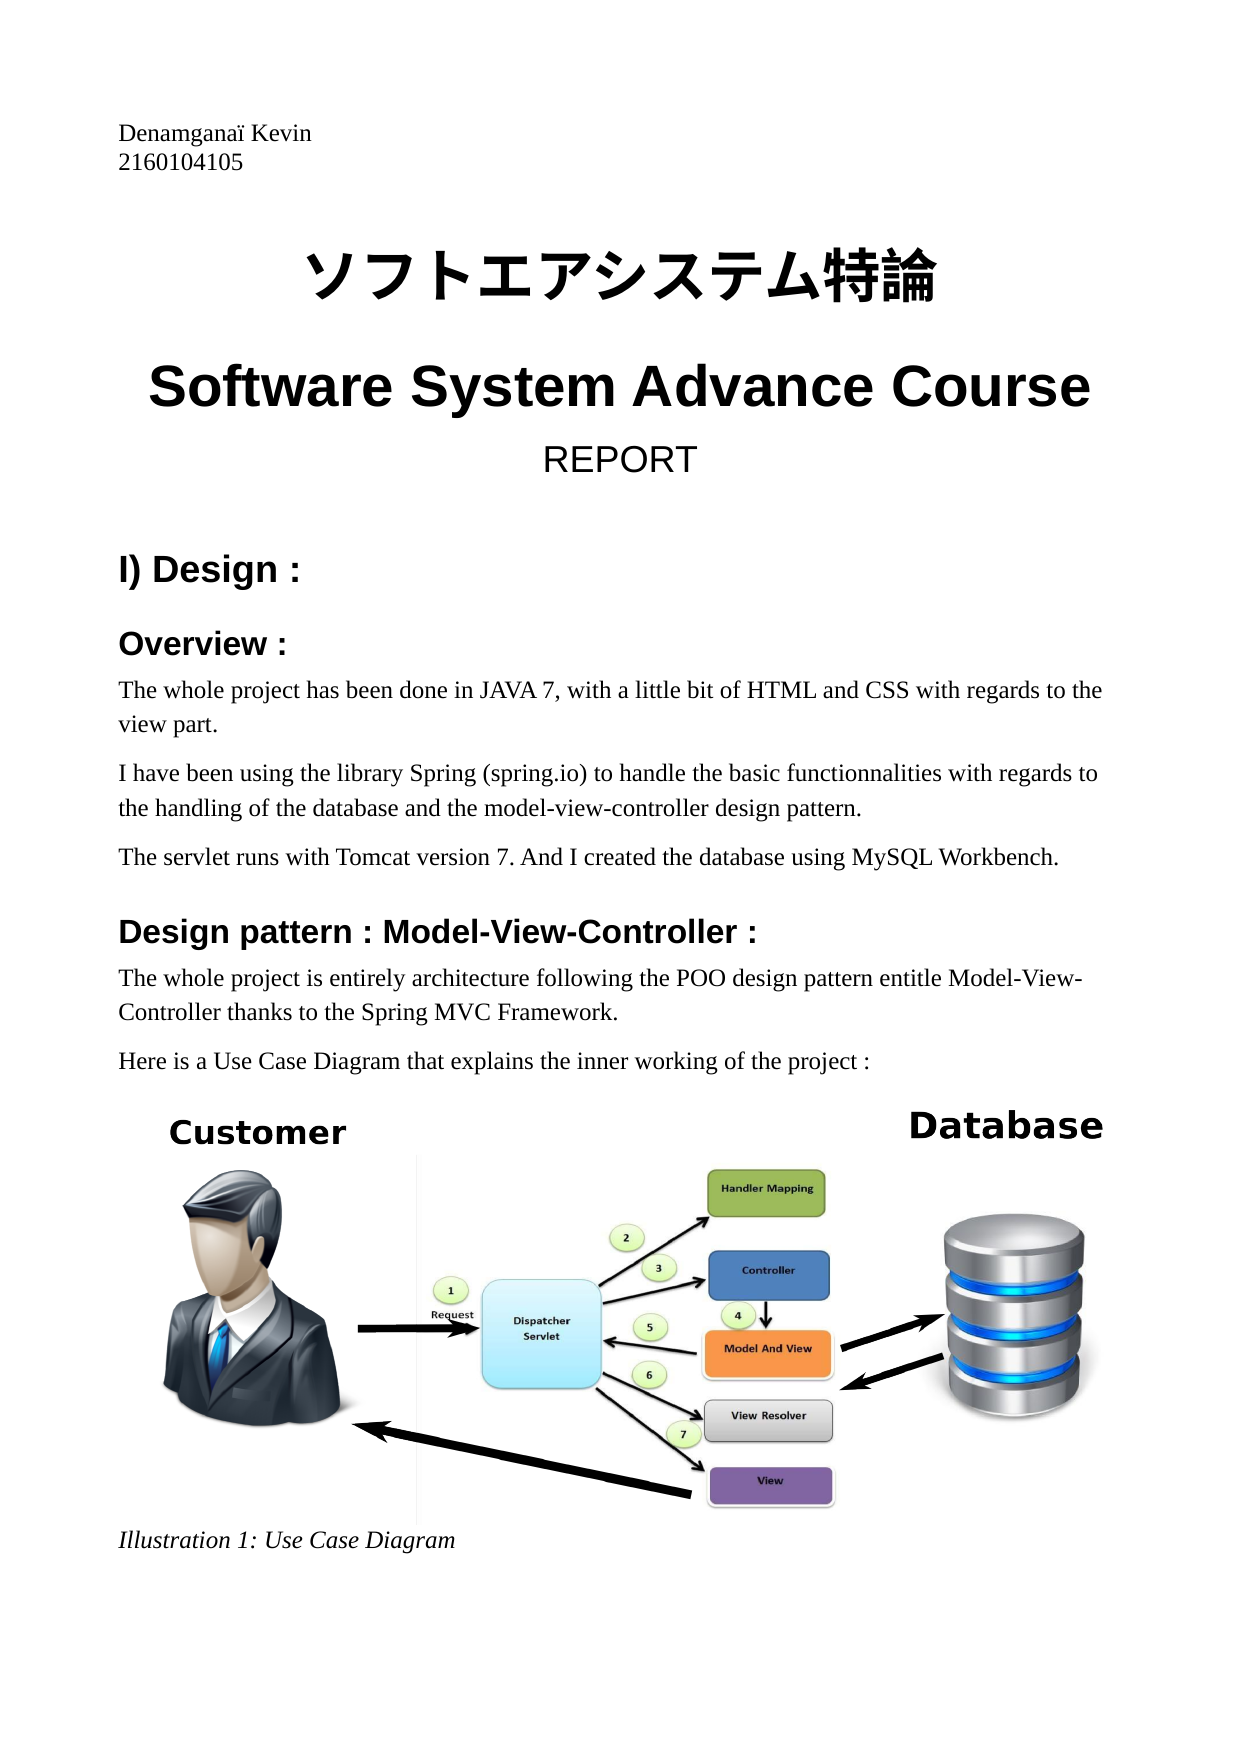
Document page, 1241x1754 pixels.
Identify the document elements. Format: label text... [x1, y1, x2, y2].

picture [118, 1110, 1123, 1525]
subtitle REPORT [118, 437, 1122, 480]
text The servlet runs with Tomcat version 7. And I created the database using MySQL Workbench. [118, 842, 1122, 871]
text Here is a Use Case Diagram that explains the inner working of the project : [118, 1046, 1122, 1075]
title ソフトエアシステム特論 [118, 229, 1122, 314]
text The whole project has been done in JAVA 7, with a little bit of HTML and CSS with regards to the view part. [118, 675, 1122, 738]
text I have been using the library Spring (spring.io) to handle the basic functionnalities with regards to the handling of the database and the model-view-controller design pattern. [118, 758, 1122, 821]
subtitle Design pattern : Model-View-Controller : [118, 912, 1122, 950]
text 2160104105 [118, 147, 1122, 176]
text Illustration 1: Use Case Diagram [118, 1525, 1122, 1553]
text Denamganaï Kevin [118, 118, 1122, 147]
subtitle Overview : [118, 623, 1122, 662]
subtitle I) Design : [118, 547, 1122, 590]
text The whole project is entirely architecture following the POO design pattern entitle Model-View-Controller thanks to the Spring MVC Framework. [118, 963, 1122, 1026]
title Software System Advance Course [118, 351, 1122, 418]
